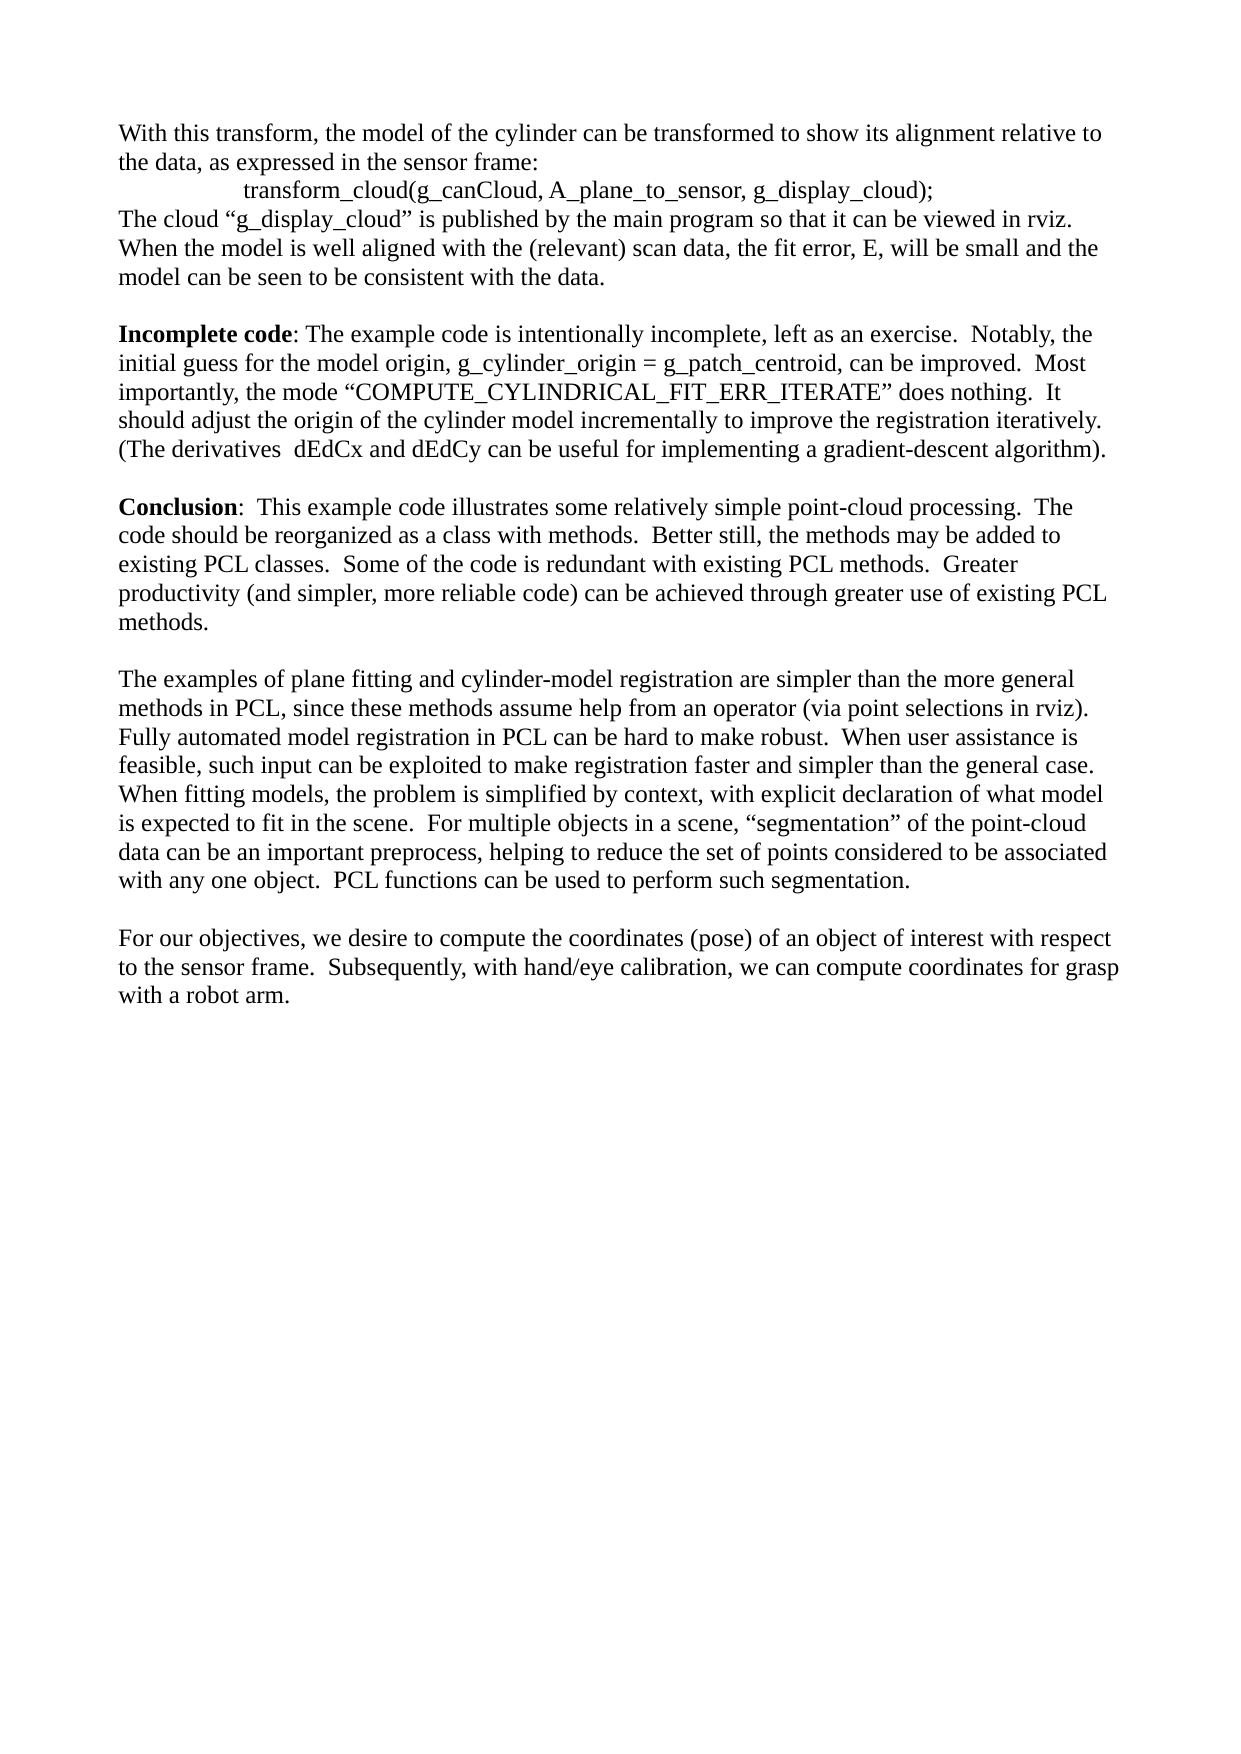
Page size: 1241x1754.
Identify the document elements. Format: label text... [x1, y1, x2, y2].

text For our objectives, we desire to compute the coordinates (pose) of an object of interest with respect to the sensor frame. Subsequently, with hand/eye calibration, we can compute coordinates for grasp with a robot arm. [118, 923, 1122, 1009]
text With this transform, the model of the cylinder can be transformed to show its alignment relative to the data, as expressed in the sensor frame: [118, 118, 1122, 176]
text Incomplete code: The example code is intentionally incomplete, left as an exercise. Notably, the initial guess for the model origin, g_cylinder_origin = g_patch_centroid, can be improved. Most importantly, the mode “COMPUTE_CYLINDRICAL_FIT_ERR_ITERATE” does nothing. It should adjust the origin of the cylinder model incrementally to improve the registration iteratively. (The derivatives dEdCx and dEdCy can be useful for implementing a gradient-descent algorithm). [118, 319, 1122, 463]
text transform_cloud(g_canCloud, A_plane_to_sensor, g_display_cloud); [118, 176, 1122, 204]
text Conclusion: This example code illustrates some relatively simple point-cloud processing. The code should be reorganized as a class with methods. Better still, the methods may be added to existing PCL classes. Some of the code is redundant with existing PCL methods. Greater productivity (and simpler, more reliable code) can be achieved through greater use of existing PCL methods. [118, 492, 1122, 636]
text The examples of plane fitting and cylinder-model registration are simpler than the more general methods in PCL, since these methods assume help from an operator (via point selections in rviz). Fully automated model registration in PCL can be hard to make robust. When user assistance is feasible, such input can be exploited to make registration faster and simpler than the general case. When fitting models, the problem is simplified by context, with explicit declaration of what model is expected to fit in the scene. For multiple objects in a scene, “segmentation” of the point-cloud data can be an important preprocess, helping to reduce the set of points considered to be associated with any one object. PCL functions can be used to perform such segmentation. [118, 664, 1122, 894]
text The cloud “g_display_cloud” is published by the main program so that it can be viewed in rviz. When the model is well aligned with the (relevant) scan data, the fit error, E, will be small and the model can be seen to be consistent with the data. [118, 204, 1122, 291]
